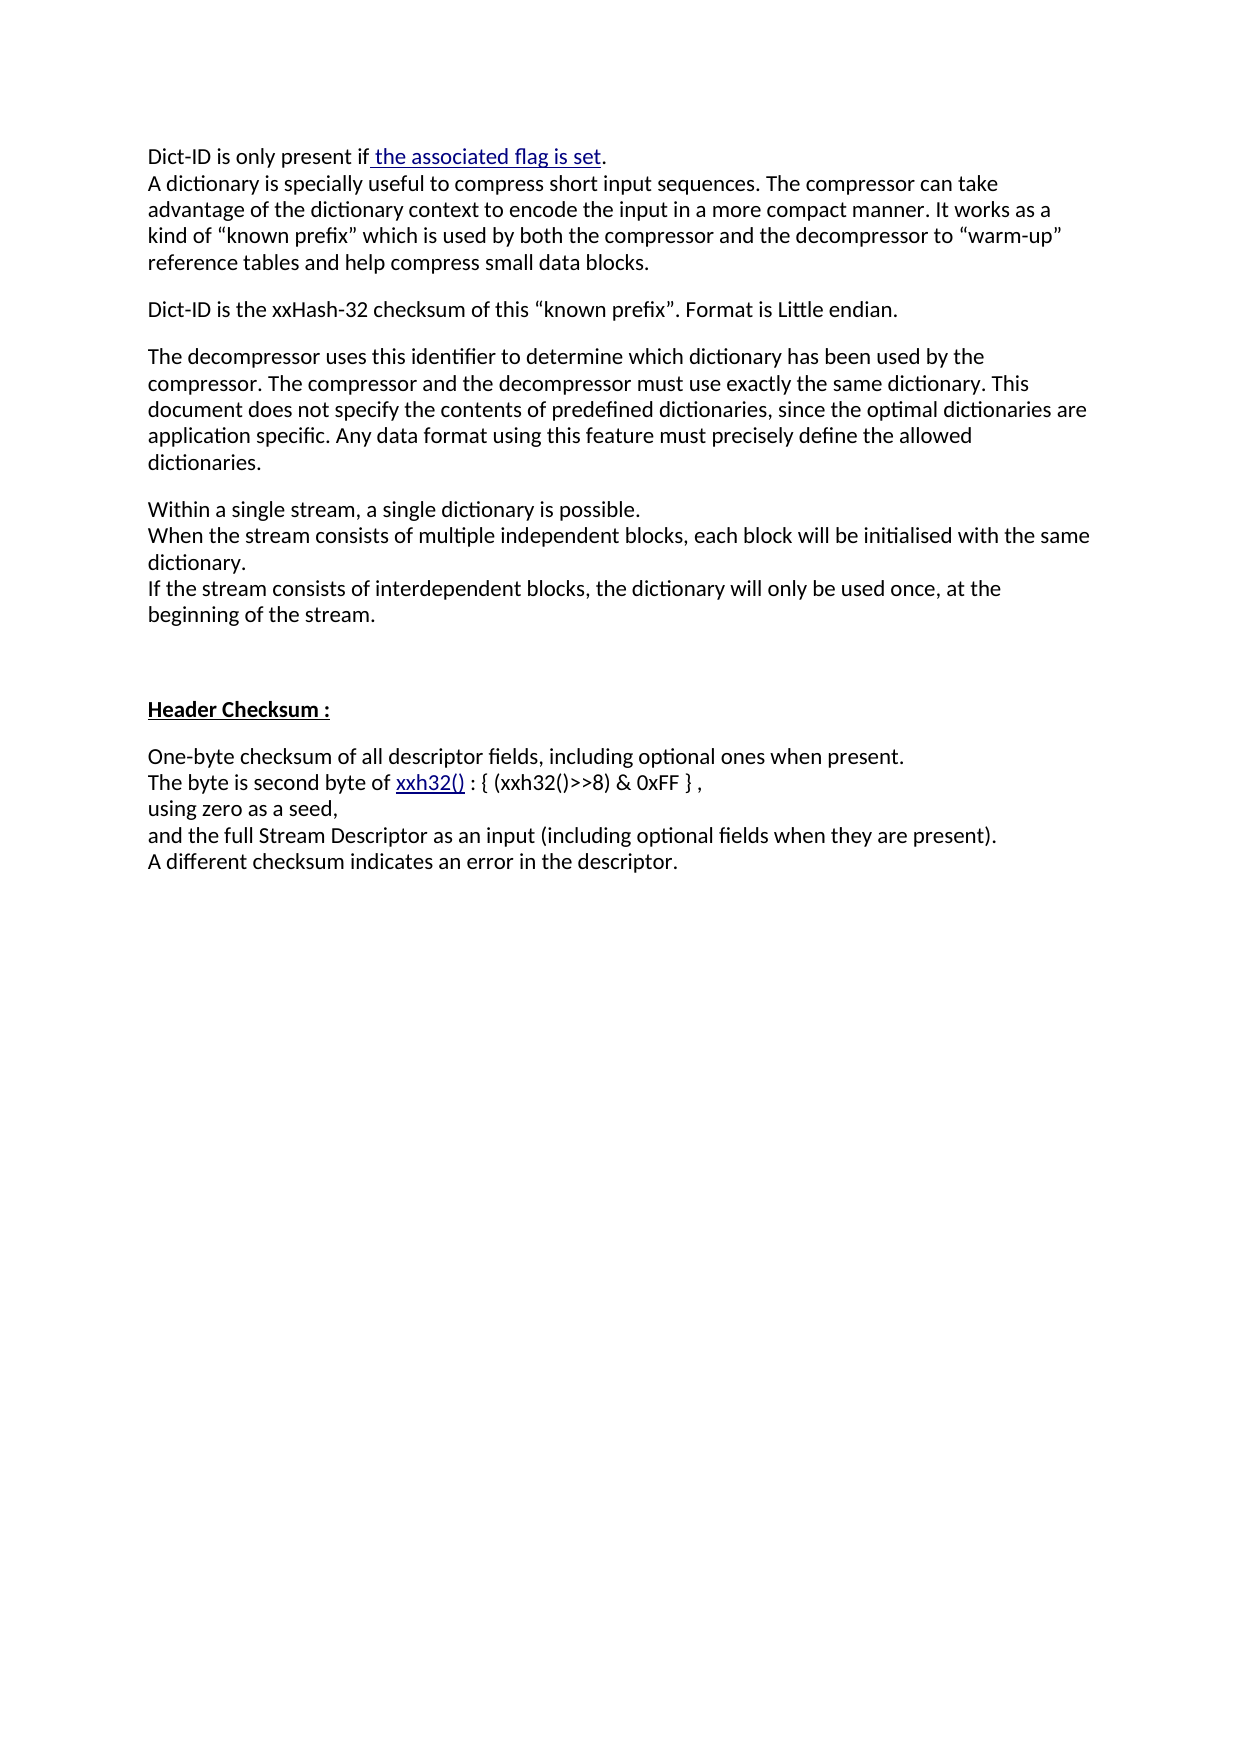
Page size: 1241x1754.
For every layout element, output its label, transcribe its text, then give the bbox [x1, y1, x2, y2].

text Within a single stream, a single dictionary is possible. When the stream consists of multiple independent blocks, each block will be initialised with the same dictionary. If the stream consists of interdependent blocks, the dictionary will only be used once, at the beginning of the stream. [148, 500, 1093, 628]
text Dict-ID is only present if the associated flag is set. A dictionary is specially useful to compress short input sequences. The compressor can take advantage of the dictionary context to encode the input in a more compact manner. It works as a kind of “known prefix” which is used by both the compressor and the decompressor to “warm-up” reference tables and help compress small data blocks. [148, 148, 1093, 276]
text The decompressor uses this identifier to determine which dictionary has been used by the compressor. The compressor and the decompressor must use exactly the same dictionary. This document does not specify the contents of predefined dictionaries, since the optimal dictionaries are application specific. Any data format using this feature must precisely define the allowed dictionaries. [148, 347, 1093, 476]
text Header Checksum : [148, 700, 1093, 723]
text Dict-ID is the xxHash-32 checksum of this “known prefix”. Format is Little endian. [148, 300, 1093, 323]
text One-byte checksum of all descriptor fields, including optional ones when present. The byte is second byte of xxh32() : { (xxh32()>>8) & 0xFF } , using zero as a seed, and the full Stream Descriptor as an input (including optional fields when they are present). A different checksum indicates an error in the descriptor. [148, 747, 1093, 875]
